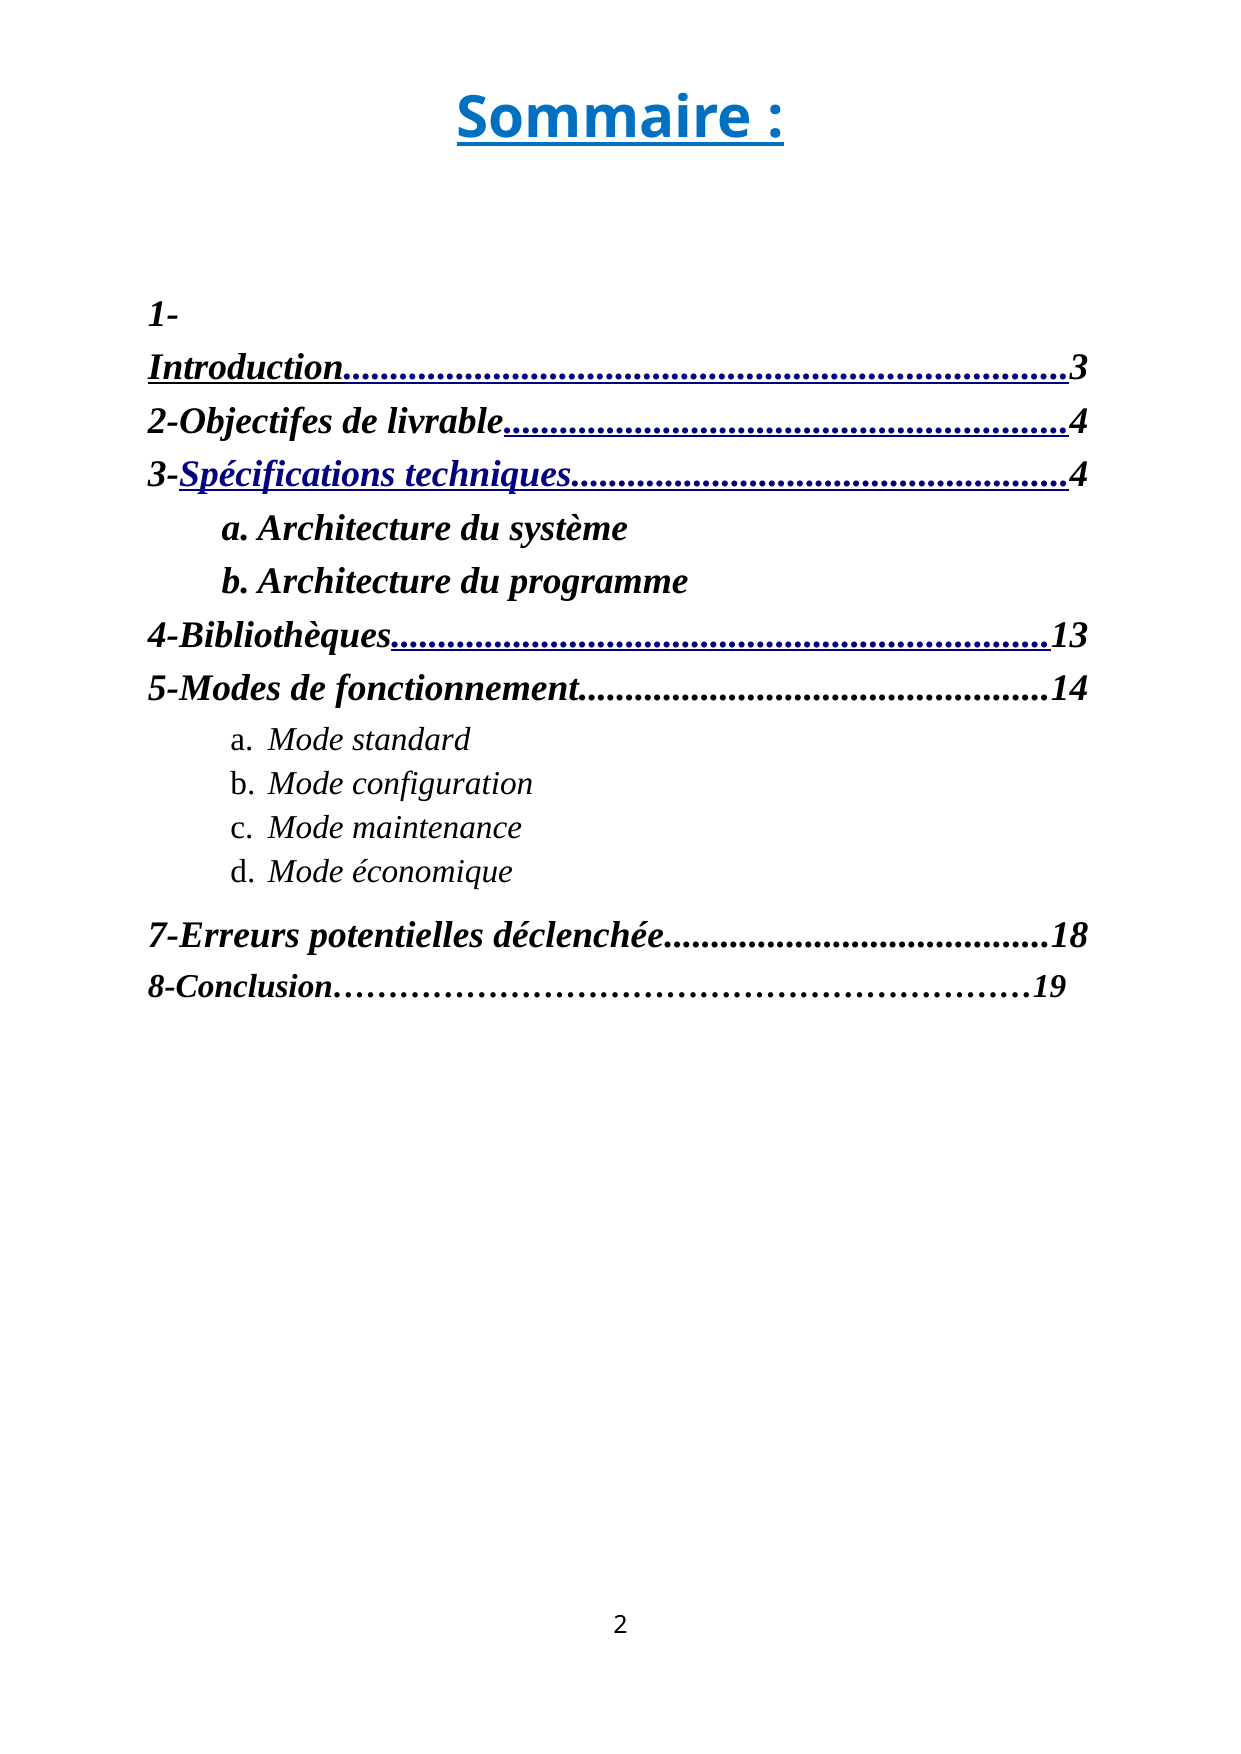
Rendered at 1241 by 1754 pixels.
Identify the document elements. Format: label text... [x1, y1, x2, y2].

text 2-Objectifes de livrable 4 [148, 398, 1093, 441]
text Introduction 3 [148, 344, 1093, 388]
text Sommaire : [148, 75, 1093, 154]
text a. Architecture du système [221, 505, 1093, 548]
text b. Architecture du programme [221, 559, 1093, 602]
text 1- [148, 291, 1093, 334]
text 5-Modes de fonctionnement 14 [148, 666, 1093, 709]
list Mode configuration [230, 763, 1093, 802]
text 3-Spécifications techniques 4 [148, 452, 1093, 495]
list Mode standard [230, 719, 1093, 758]
list Mode maintenance [230, 807, 1093, 846]
text 7-Erreurs potentielles déclenchée 18 [148, 912, 1093, 955]
text 8-Conclusion………………………………………………………19 [148, 966, 1093, 1004]
text 4-Bibliothèques 13 [148, 612, 1093, 655]
list Mode économique [230, 852, 1093, 890]
